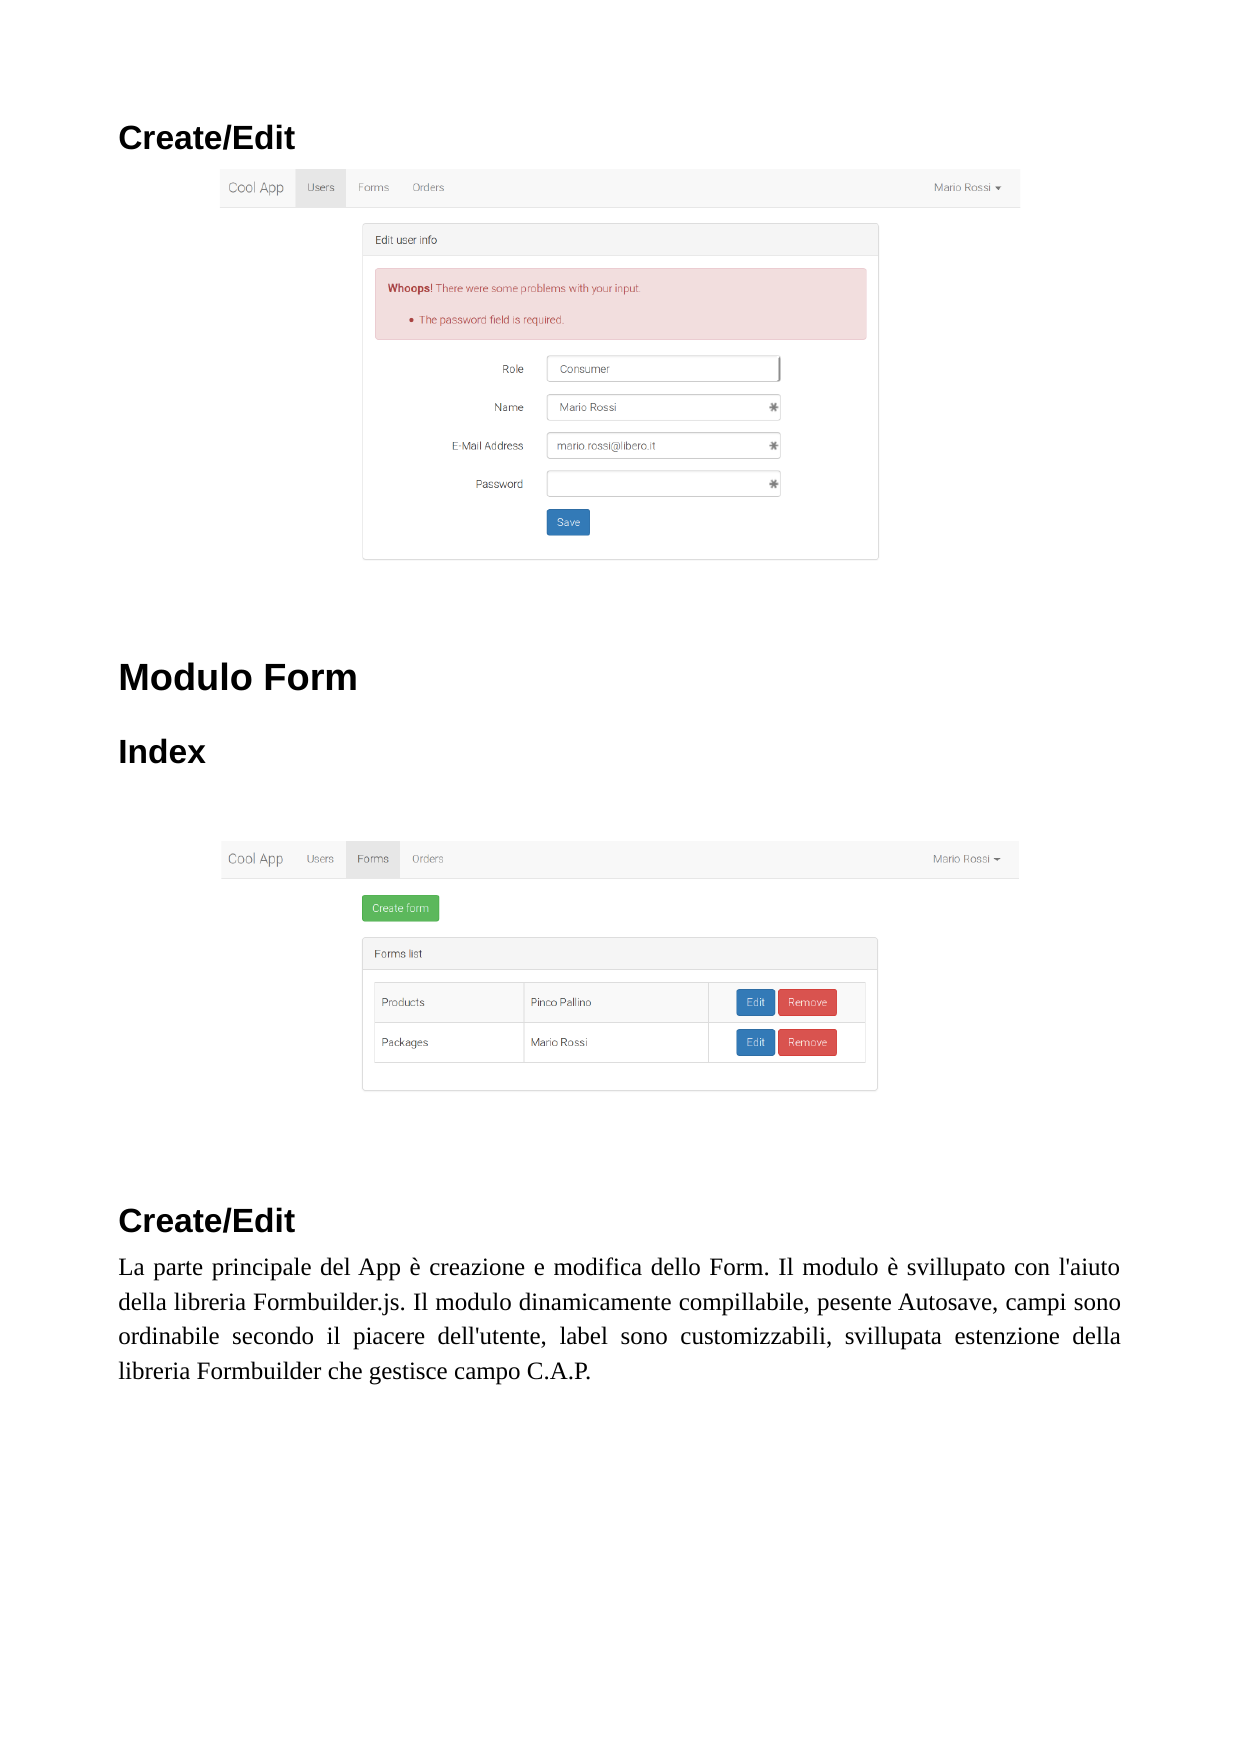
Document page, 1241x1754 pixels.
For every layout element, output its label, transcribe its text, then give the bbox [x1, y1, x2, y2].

text La parte principale del App è creazione e modifica dello Form. Il modulo è svillupato con l'aiuto della libreria Formbuilder.js. Il modulo dinamicamente compillabile, pesente Autosave, campi sono ordinabile secondo il piacere dell'utente, label sono customizzabili, svillupata estenzione della libreria Formbuilder che gestisce campo C.A.P. [118, 1252, 1122, 1384]
subtitle Create/Edit [118, 118, 1122, 157]
subtitle Create/Edit [118, 803, 1122, 1240]
subtitle Index [118, 732, 1122, 770]
subtitle Modulo Form [118, 654, 1122, 698]
picture [219, 169, 1021, 575]
picture [221, 841, 1019, 1202]
